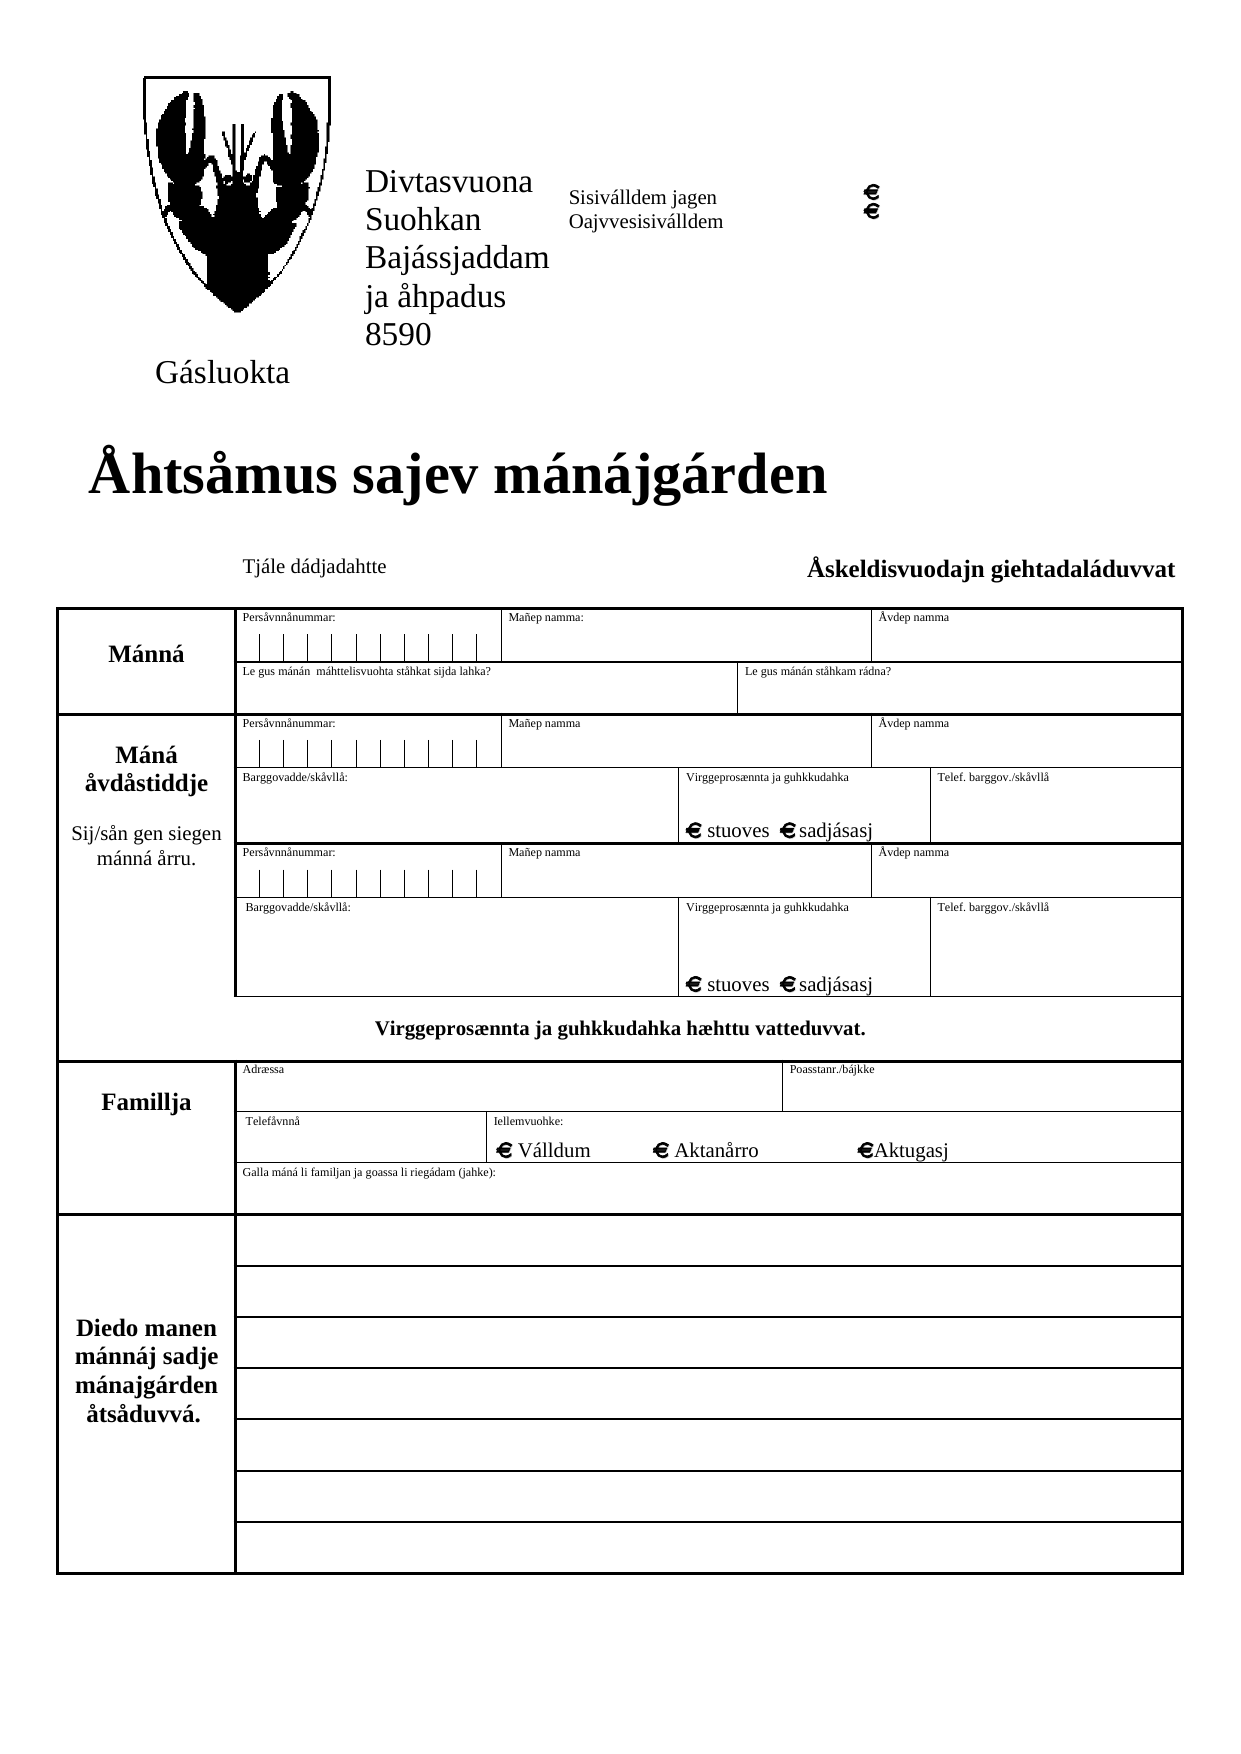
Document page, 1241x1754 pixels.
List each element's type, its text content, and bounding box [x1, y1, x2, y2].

table_cell Persåvnnånummar: [237, 610, 501, 634]
table_cell [872, 740, 1181, 767]
table_cell [237, 870, 259, 897]
table_cell [260, 740, 283, 767]
table_header Tjále dádjadahtte [235, 554, 723, 607]
table_cell [308, 634, 331, 661]
table_cell [237, 1267, 1181, 1316]
table_cell [237, 1369, 1181, 1418]
table_cell [237, 1216, 1181, 1264]
table_cell Máná åvdåstiddje Sij/sån gen siegen mánná årru. [59, 716, 234, 996]
table_cell [332, 870, 356, 897]
table_cell [332, 740, 356, 767]
table_cell Virggeprosænnta ja guhkkudahka  stuoves  sadjásasj [679, 768, 930, 842]
table_cell [429, 740, 452, 767]
table_cell Barggovadde/skåvllå: [237, 898, 678, 996]
table_cell Le gus mánán ståhkam rádna? [738, 663, 1181, 713]
table_cell Le gus mánán máhttelisvuohta ståhkat sijda lahka? [237, 663, 737, 713]
table_cell [405, 634, 428, 661]
table_header   [856, 161, 901, 391]
table_cell [872, 870, 1181, 897]
table_cell [381, 634, 404, 661]
table_cell Poasstanr./bájkke [783, 1063, 1181, 1111]
table_cell [453, 870, 476, 897]
table_cell Persåvnnånummar: [237, 845, 501, 869]
table_cell [477, 740, 501, 767]
table_cell Telef. barggov./skåvllå [931, 898, 1181, 996]
table_cell Åvdep namma [872, 610, 1181, 634]
table_cell Mañep namma [502, 716, 871, 740]
table_cell [405, 870, 428, 897]
table_cell [308, 870, 331, 897]
table_cell Telefåvnnå [237, 1112, 486, 1162]
table_cell [237, 1472, 1181, 1521]
table_cell [453, 740, 476, 767]
table_cell Virggeprosænnta ja guhkkudahka  stuoves  sadjásasj [679, 898, 930, 996]
table_cell [477, 870, 501, 897]
table_cell Galla máná li familjan ja goassa li riegádam (jahke): [237, 1163, 1181, 1213]
table_cell [284, 634, 307, 661]
table_cell [429, 634, 452, 661]
table_cell Persåvnnånummar: [237, 716, 501, 740]
table_cell [260, 870, 283, 897]
picture [126, 60, 365, 331]
table_cell [260, 634, 283, 661]
table_cell Adræssa [237, 1063, 782, 1111]
table_cell [308, 740, 331, 767]
table_cell [381, 870, 404, 897]
table_cell [284, 870, 307, 897]
table_cell [237, 1318, 1181, 1367]
table_cell [429, 870, 452, 897]
table_cell [381, 740, 404, 767]
table_cell [477, 634, 501, 661]
table_cell [502, 870, 871, 897]
table_cell Åvdep namma [872, 716, 1181, 740]
table_header Sisiválldem jagen Oajvvesisiválldem [561, 161, 856, 391]
text Åhtsåmus sajev mánájgárden [89, 439, 1152, 506]
table_cell Barggovadde/skåvllå: [237, 768, 678, 842]
table_cell [357, 634, 380, 661]
table_cell [237, 634, 259, 661]
table_header Divtasvuona Suohkan Bajássjaddam ja åhpadus 8590 Gásluokta [148, 161, 561, 391]
table_cell [357, 870, 380, 897]
table_cell [453, 634, 476, 661]
table_header [58, 554, 235, 607]
table_cell Iellemvuohke:  Válldum  Aktanårro Aktugasj [487, 1112, 1181, 1162]
table_cell [502, 740, 871, 767]
table_cell Famillja [59, 1063, 234, 1213]
table_cell [332, 634, 356, 661]
table_cell Mánná [59, 610, 234, 713]
table_cell [237, 740, 259, 767]
table_cell [502, 634, 871, 661]
table_cell Mañep namma: [502, 610, 871, 634]
table_cell [237, 1523, 1181, 1572]
table_cell [872, 634, 1181, 661]
table_cell [357, 740, 380, 767]
table_cell Diedo manen mánnáj sadje mánajgárden åtsåduvvá. [59, 1216, 234, 1572]
table_cell [237, 1420, 1181, 1469]
table_cell Åvdep namma [872, 845, 1181, 869]
table_cell Virggeprosænnta ja guhkkudahka hæhttu vatteduvvat. [59, 996, 1181, 1059]
table_cell [405, 740, 428, 767]
table_cell Telef. barggov./skåvllå [931, 768, 1181, 842]
table_header Åskeldisvuodajn giehtadaláduvvat [723, 554, 1183, 607]
table_cell Mañep namma [502, 845, 871, 869]
table_cell [284, 740, 307, 767]
